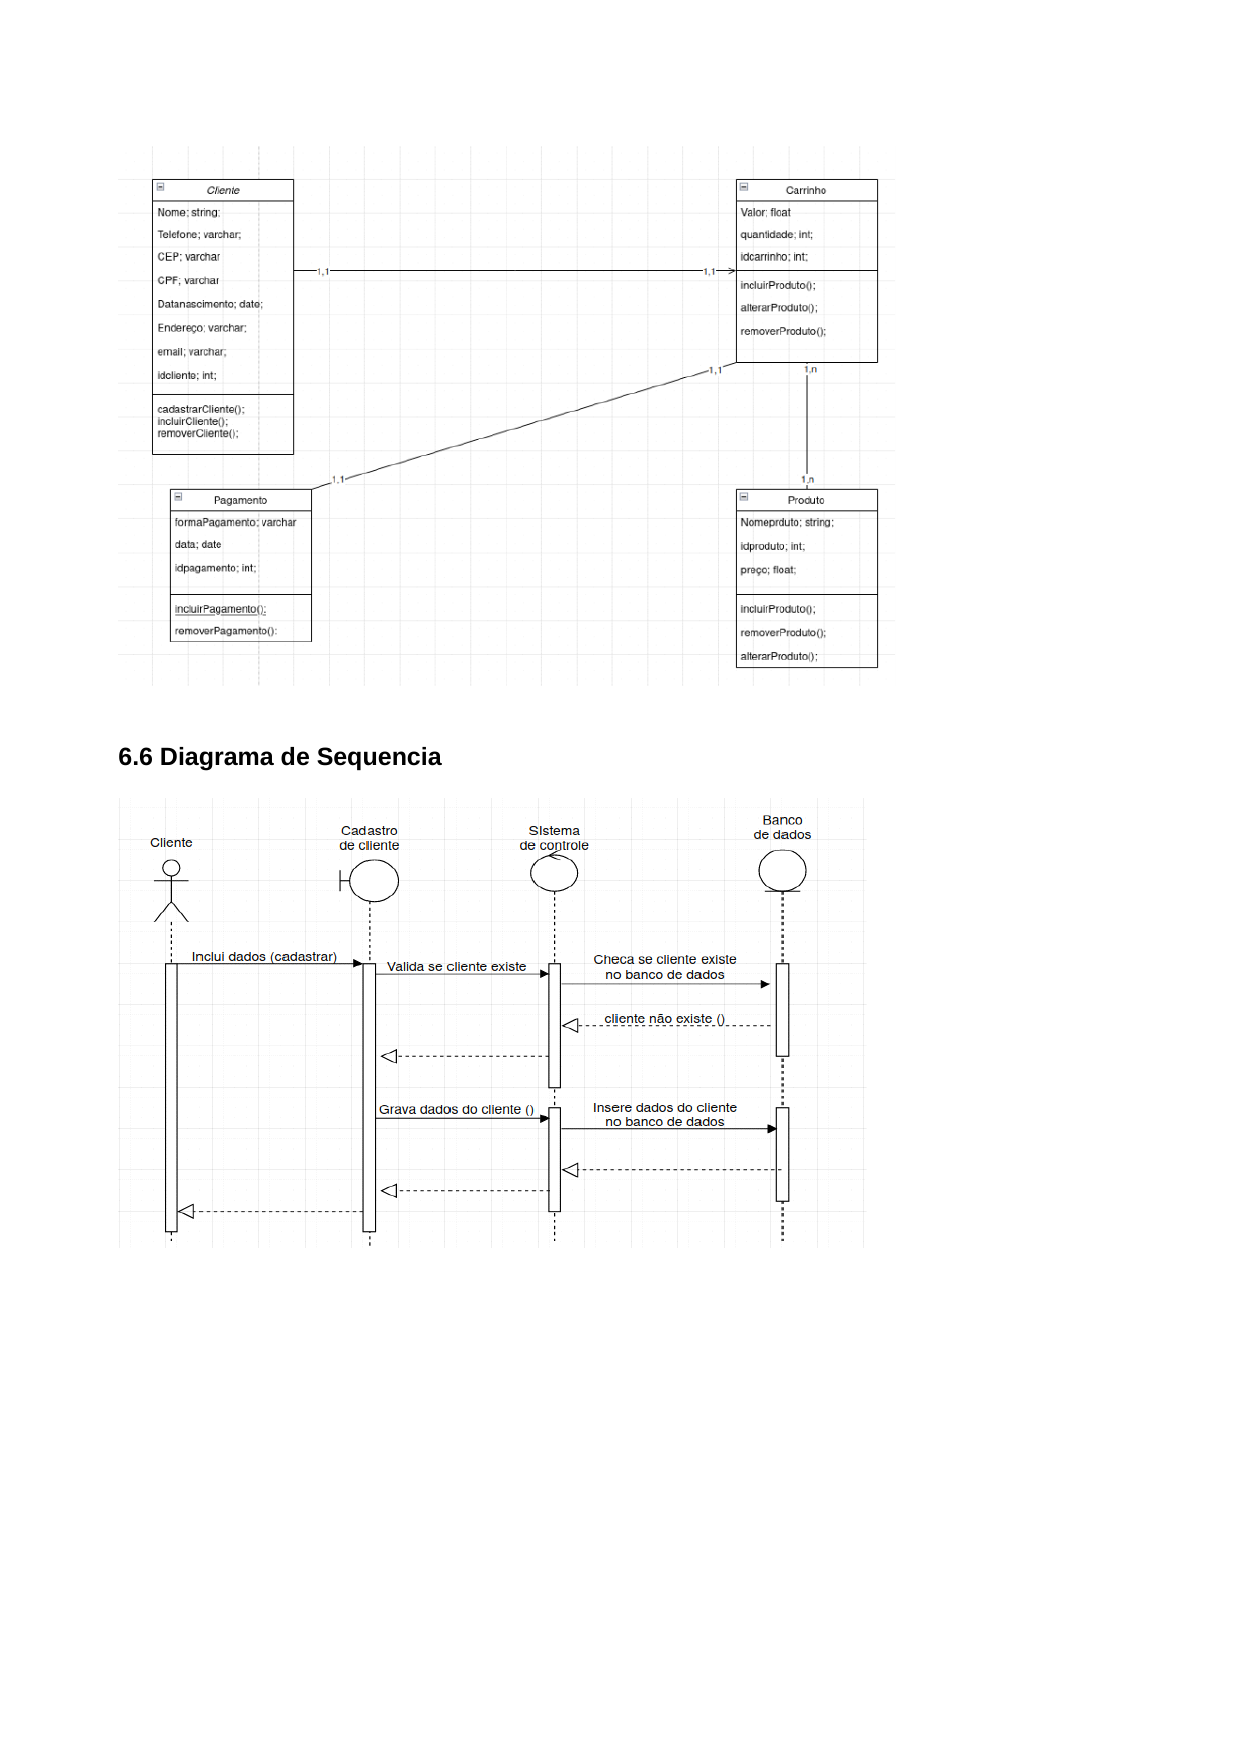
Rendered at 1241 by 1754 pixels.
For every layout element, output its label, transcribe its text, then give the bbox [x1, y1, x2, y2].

text 6.6 Diagrama de Sequencia [118, 742, 1122, 771]
